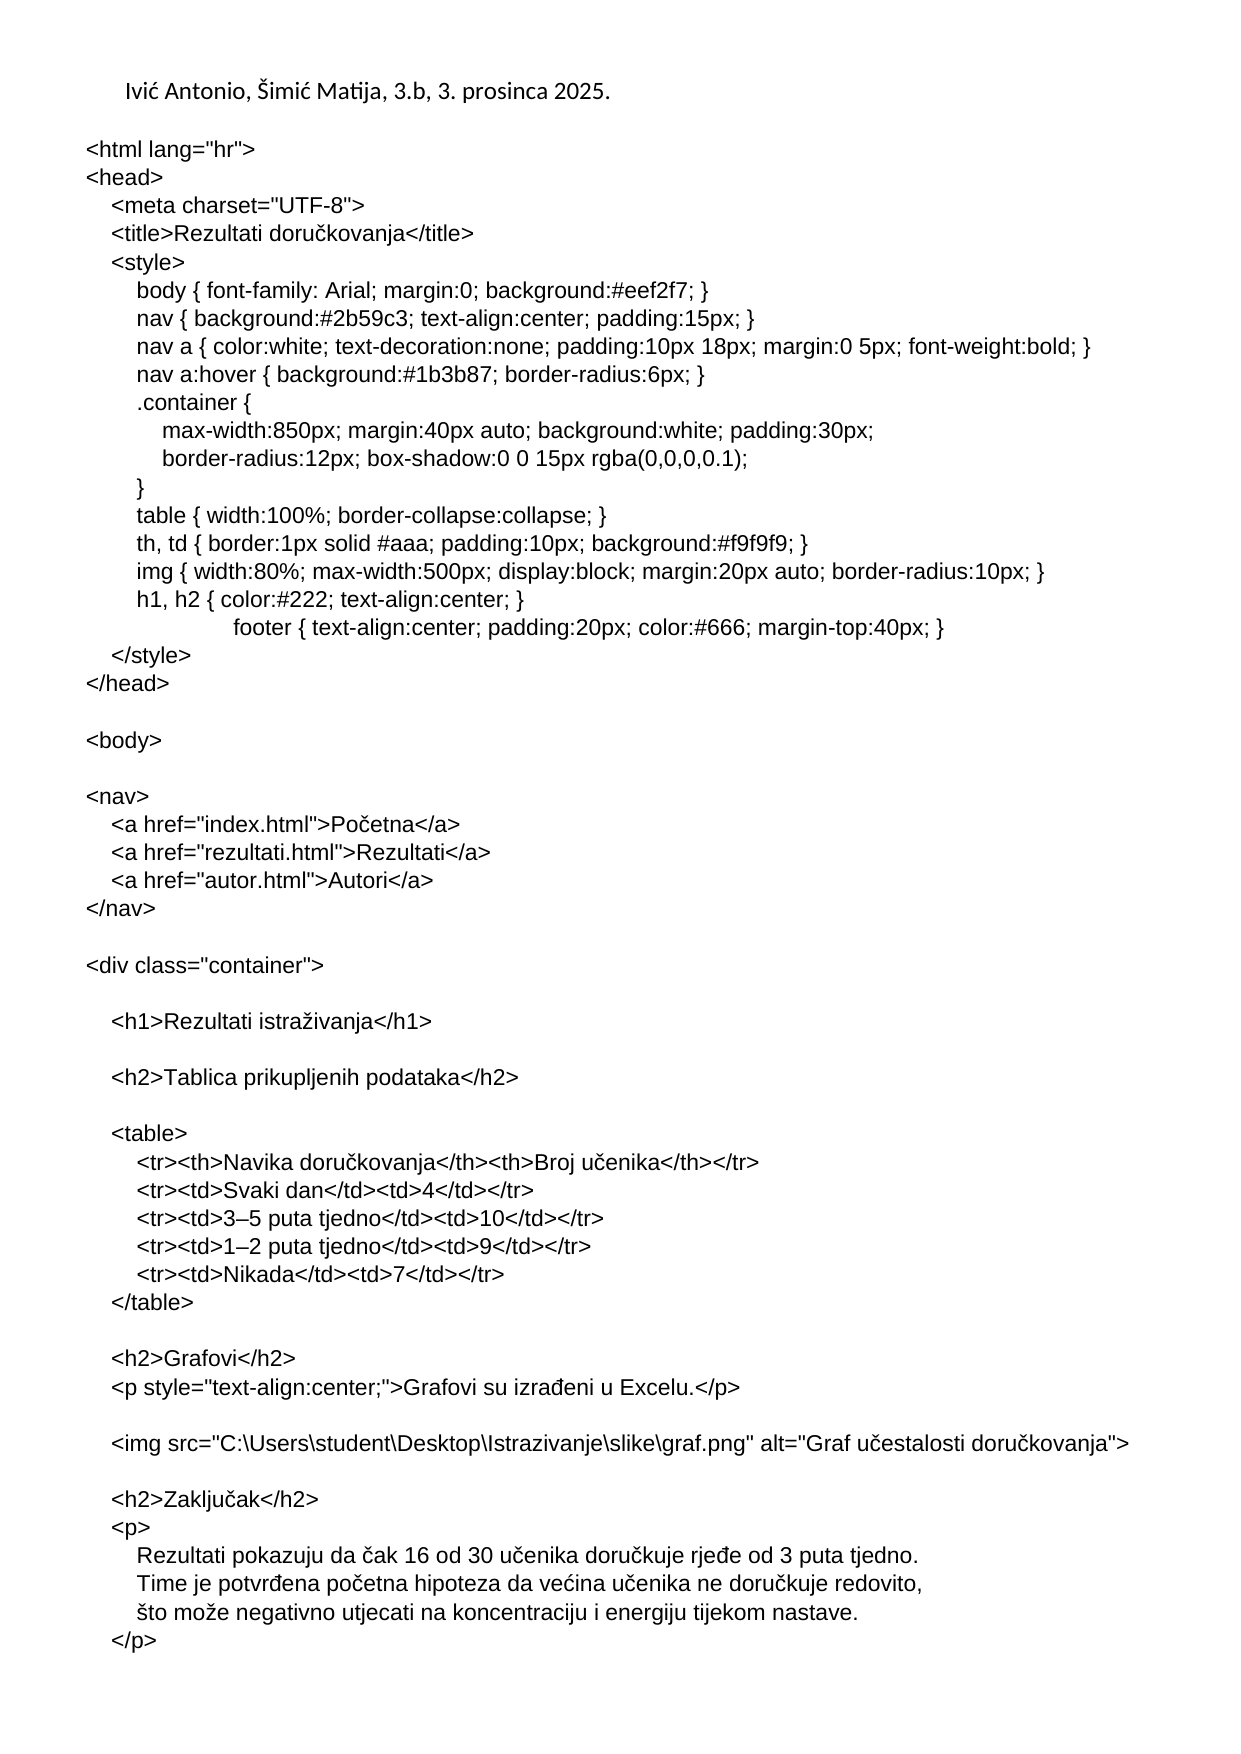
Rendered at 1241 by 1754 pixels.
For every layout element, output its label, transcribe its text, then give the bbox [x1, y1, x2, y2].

text <img src="C:\Users\student\Desktop\Istrazivanje\slike\graf.png" alt="Graf učestalosti doručkovanja"> [86, 1430, 1178, 1456]
text Rezultati pokazuju da čak 16 od 30 učenika doručkuje rjeđe od 3 puta tjedno. [86, 1542, 1178, 1569]
text <table> [86, 1120, 1178, 1147]
text <body> [86, 727, 1178, 753]
text footer { text-align:center; padding:20px; color:#666; margin-top:40px; } [86, 614, 1178, 641]
text max-width:850px; margin:40px auto; background:white; padding:30px; [86, 417, 1178, 444]
text <tr><td>Nikada</td><td>7</td></tr> [86, 1261, 1178, 1287]
text <html lang="hr"> [86, 136, 1178, 162]
text što može negativno utjecati na koncentraciju i energiju tijekom nastave. [86, 1598, 1178, 1625]
text h1, h2 { color:#222; text-align:center; } [86, 586, 1178, 612]
text Time je potvrđena početna hipoteza da većina učenika ne doručkuje redovito, [86, 1570, 1178, 1597]
text <a href="rezultati.html">Rezultati</a> [86, 839, 1178, 866]
text nav { background:#2b59c3; text-align:center; padding:15px; } [86, 305, 1178, 331]
text </p> [86, 1627, 1178, 1653]
text <h2>Zaključak</h2> [86, 1486, 1178, 1512]
text </table> [86, 1289, 1178, 1316]
text <p> [86, 1514, 1178, 1541]
text .container { [86, 389, 1178, 416]
text <style> [86, 248, 1178, 275]
text } [86, 473, 1178, 500]
text body { font-family: Arial; margin:0; background:#eef2f7; } [86, 277, 1178, 303]
text img { width:80%; max-width:500px; display:block; margin:20px auto; border-radius:10px; } [86, 558, 1178, 584]
text <a href="index.html">Početna</a> [86, 811, 1178, 837]
text <div class="container"> [86, 952, 1178, 978]
text <nav> [86, 783, 1178, 809]
text <title>Rezultati doručkovanja</title> [86, 220, 1178, 247]
text <tr><td>3–5 puta tjedno</td><td>10</td></tr> [86, 1205, 1178, 1231]
text <p style="text-align:center;">Grafovi su izrađeni u Excelu.</p> [86, 1373, 1178, 1400]
text <tr><td>1–2 puta tjedno</td><td>9</td></tr> [86, 1233, 1178, 1259]
text <head> [86, 164, 1178, 191]
text </nav> [86, 895, 1178, 922]
text </head> [86, 670, 1178, 697]
text th, td { border:1px solid #aaa; padding:10px; background:#f9f9f9; } [86, 530, 1178, 556]
text nav a:hover { background:#1b3b87; border-radius:6px; } [86, 361, 1178, 387]
text </style> [86, 642, 1178, 669]
text <h2>Grafovi</h2> [86, 1345, 1178, 1372]
text border-radius:12px; box-shadow:0 0 15px rgba(0,0,0,0.1); [86, 445, 1178, 472]
text <h2>Tablica prikupljenih podataka</h2> [86, 1064, 1178, 1091]
text table { width:100%; border-collapse:collapse; } [86, 502, 1178, 528]
text <a href="autor.html">Autori</a> [86, 867, 1178, 894]
text <tr><th>Navika doručkovanja</th><th>Broj učenika</th></tr> [86, 1148, 1178, 1175]
text nav a { color:white; text-decoration:none; padding:10px 18px; margin:0 5px; font-weight:bold; } [86, 333, 1178, 359]
text <tr><td>Svaki dan</td><td>4</td></tr> [86, 1177, 1178, 1203]
text <h1>Rezultati istraživanja</h1> [86, 1008, 1178, 1034]
text <meta charset="UTF-8"> [86, 192, 1178, 219]
